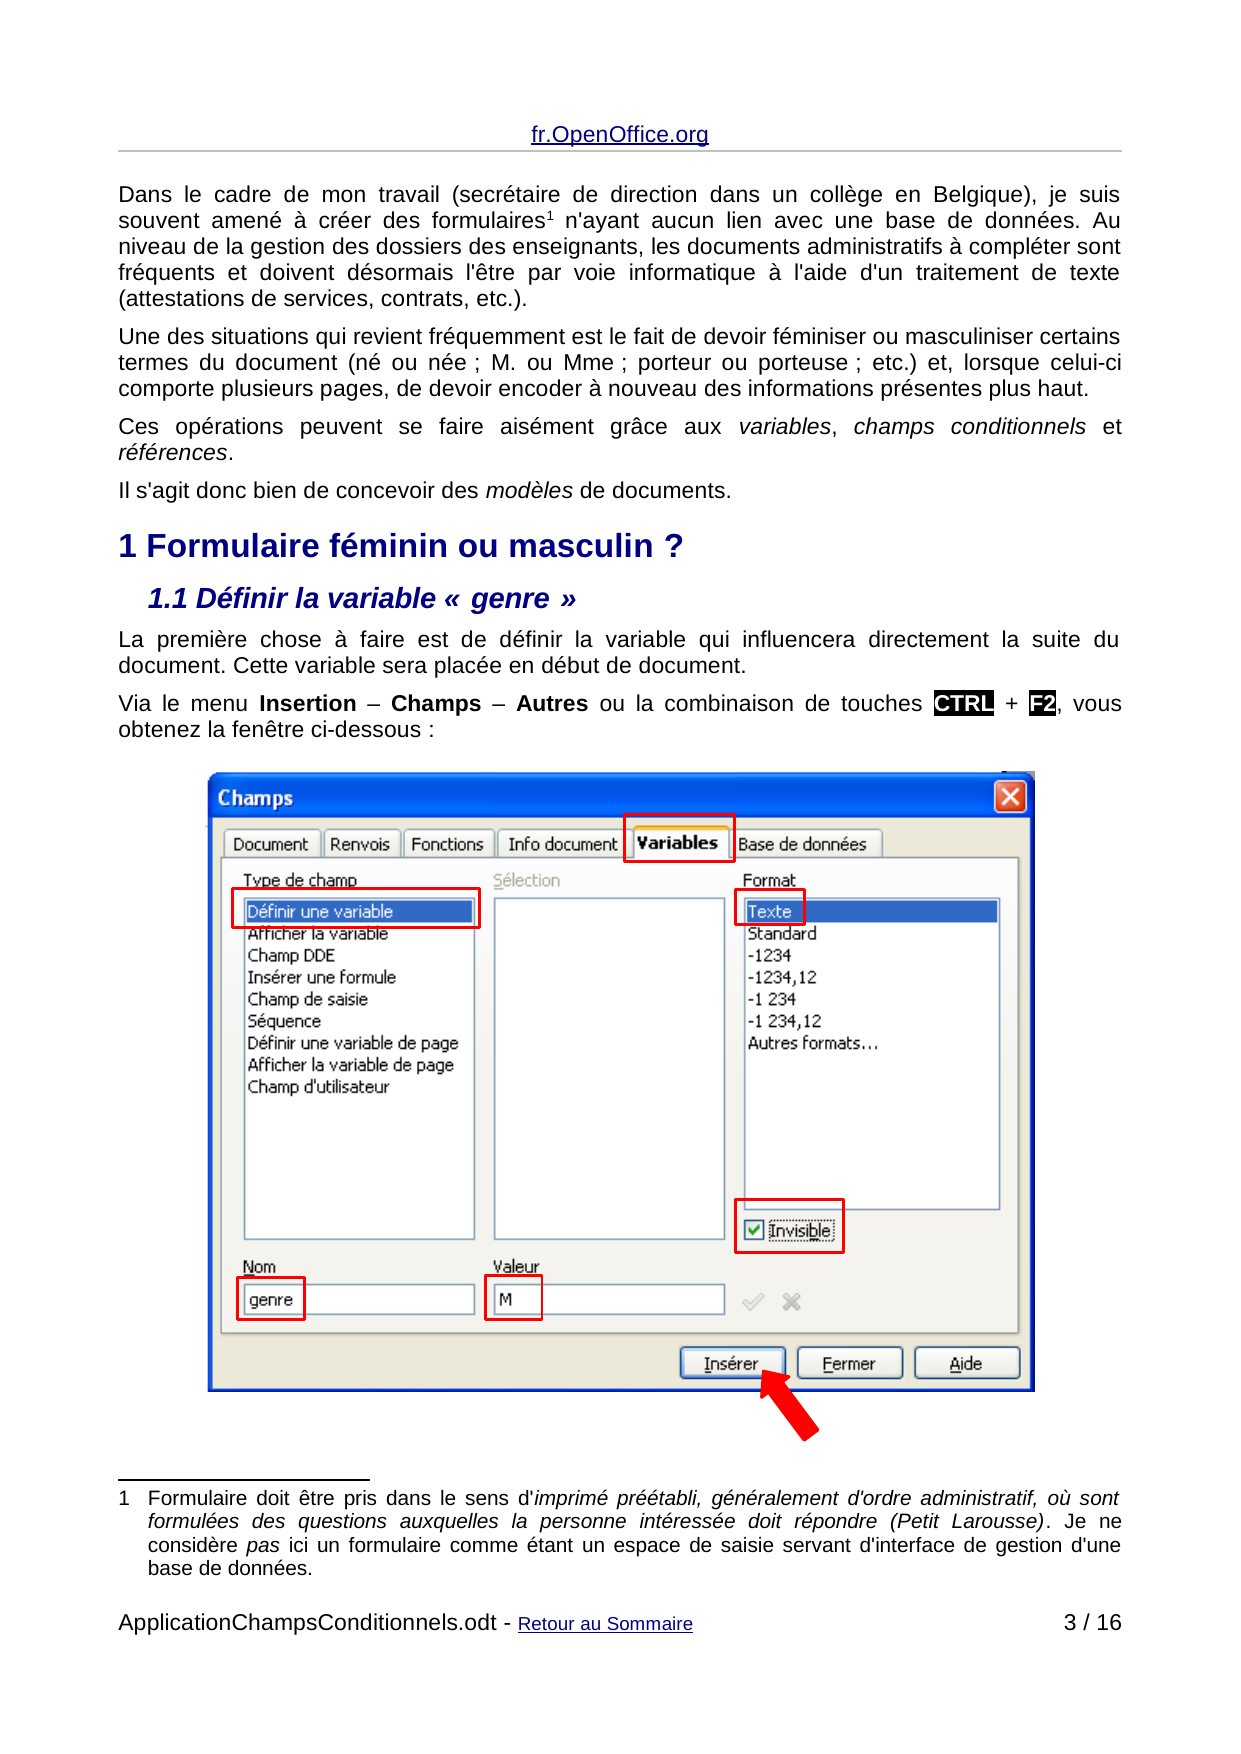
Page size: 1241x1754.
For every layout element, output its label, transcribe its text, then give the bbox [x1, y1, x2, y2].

subtitle Définir la variable « genre » [148, 582, 1122, 615]
text La première chose à faire est de définir la variable qui influencera directement la suite du document. Cette variable sera placée en début de document. [118, 626, 1122, 678]
text Il s'agit donc bien de concevoir des modèles de documents. [118, 477, 1122, 503]
picture [205, 771, 1035, 1392]
text Via le menu Insertion – Champs – Autres ou la combinaison de touches CTRL + F2, vous obtenez la fenêtre ci-dessous : [118, 690, 1122, 742]
subtitle Formulaire féminin ou masculin ? [118, 527, 1122, 564]
text Une des situations qui revient fréquemment est le fait de devoir féminiser ou masculiniser certains termes du document (né ou née ; M. ou Mme ; porteur ou porteuse ; etc.) et, lorsque celui-ci comporte plusieurs pages, de devoir encoder à nouveau des informations présentes plus haut. [118, 323, 1122, 402]
text Ces opérations peuvent se faire aisément grâce aux variables, champs conditionnels et références. [118, 413, 1122, 466]
text Formulaire doit être pris dans le sens d'imprimé préétabli, généralement d'ordre administratif, où sont formulées des questions auxquelles la personne intéressée doit répondre (Petit Larousse). Je ne considère pas ici un formulaire comme étant un espace de saisie servant d'interface de gestion d'une base de données. [118, 1486, 1122, 1580]
text Dans le cadre de mon travail (secrétaire de direction dans un collège en Belgique), je suis souvent amené à créer des formulaires n'ayant aucun lien avec une base de données. Au niveau de la gestion des dossiers des enseignants, les documents administratifs à compléter sont fréquents et doivent désormais l'être par voie informatique à l'aide d'un traitement de texte (attestations de services, contrats, etc.). [118, 182, 1122, 312]
